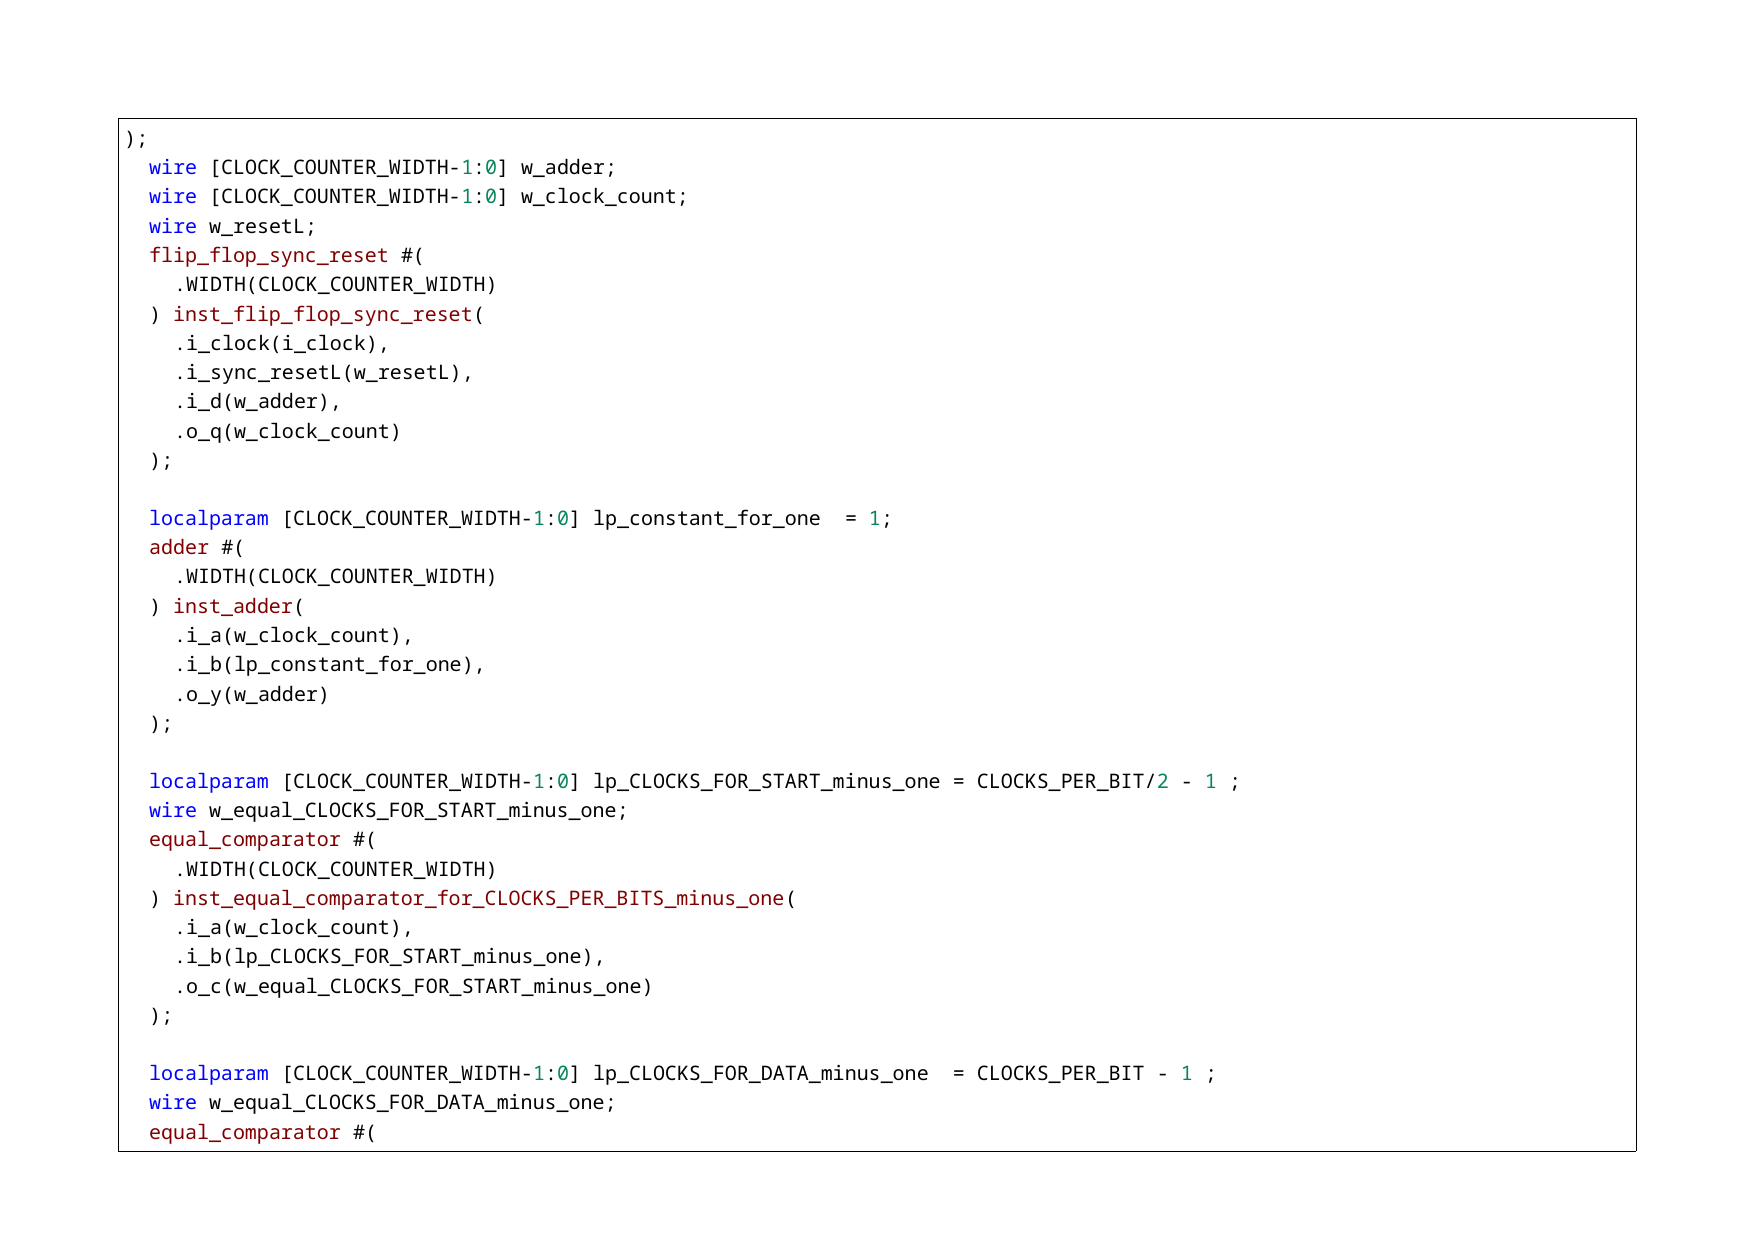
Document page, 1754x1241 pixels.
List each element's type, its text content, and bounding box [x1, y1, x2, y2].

table_cell ); wire [CLOCK_COUNTER_WIDTH-1:0] w_adder; wire [CLOCK_COUNTER_WIDTH-1:0] w_clock_count; wire w_resetL; flip_flop_sync_reset #( .WIDTH(CLOCK_COUNTER_WIDTH) ) inst_flip_flop_sync_reset( .i_clock(i_clock), .i_sync_resetL(w_resetL), .i_d(w_adder), .o_q(w_clock_count) ); localparam [CLOCK_COUNTER_WIDTH-1:0] lp_constant_for_one = 1; adder #( .WIDTH(CLOCK_COUNTER_WIDTH) ) inst_adder( .i_a(w_clock_count), .i_b(lp_constant_for_one), .o_y(w_adder) ); localparam [CLOCK_COUNTER_WIDTH-1:0] lp_CLOCKS_FOR_START_minus_one = CLOCKS_PER_BIT/2 - 1 ; wire w_equal_CLOCKS_FOR_START_minus_one; equal_comparator #( .WIDTH(CLOCK_COUNTER_WIDTH) ) inst_equal_comparator_for_CLOCKS_PER_BITS_minus_one( .i_a(w_clock_count), .i_b(lp_CLOCKS_FOR_START_minus_one), .o_c(w_equal_CLOCKS_FOR_START_minus_one) ); localparam [CLOCK_COUNTER_WIDTH-1:0] lp_CLOCKS_FOR_DATA_minus_one = CLOCKS_PER_BIT - 1 ; wire w_equal_CLOCKS_FOR_DATA_minus_one; equal_comparator #( [119, 119, 1636, 1151]
